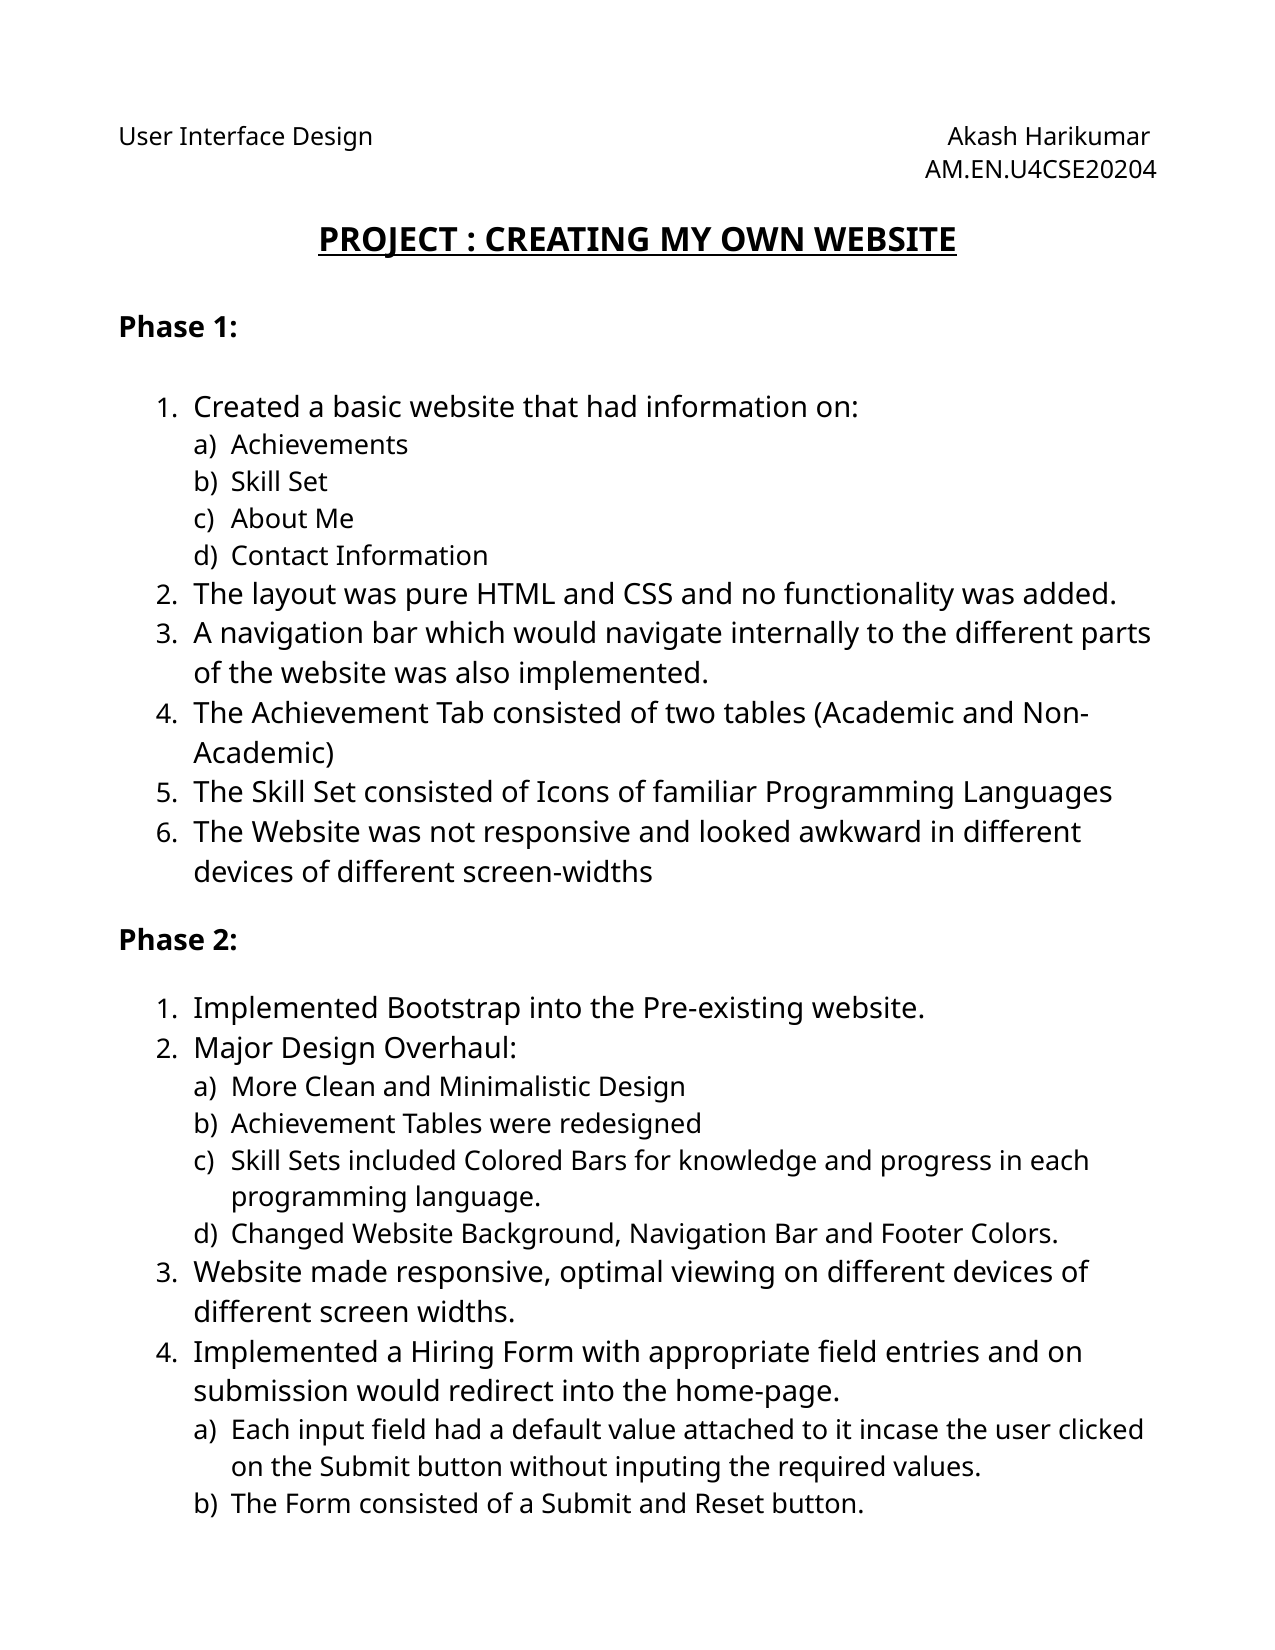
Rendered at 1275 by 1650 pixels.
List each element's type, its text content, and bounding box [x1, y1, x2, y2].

list Each input field had a default value attached to it incase the user clicked on the Submit button without inputing the required values. [193, 1410, 1157, 1484]
list The Website was not responsive and looked awkward in different devices of different screen-widths [156, 811, 1157, 891]
list Achievements [193, 426, 1157, 462]
list Contact Information [193, 536, 1157, 573]
list Website made responsive, optimal viewing on different devices of different screen widths. [156, 1252, 1157, 1331]
list The Skill Set consisted of Icons of familiar Programming Languages [156, 772, 1157, 811]
list Skill Sets included Colored Bars for knowledge and progress in each programming language. [193, 1141, 1157, 1215]
text PROJECT : CREATING MY OWN WEBSITE [118, 216, 1157, 261]
list The layout was pure HTML and CSS and no functionality was added. [156, 573, 1157, 613]
list Major Design Overhaul: [156, 1027, 1157, 1067]
list Implemented Bootstrap into the Pre-existing website. [156, 988, 1157, 1027]
text Phase 2: [118, 919, 1157, 959]
list The Achievement Tab consisted of two tables (Academic and Non-Academic) [156, 692, 1157, 772]
list A navigation bar which would navigate internally to the different parts of the website was also implemented. [156, 613, 1157, 692]
list Changed Website Background, Navigation Bar and Footer Colors. [193, 1215, 1157, 1252]
list Created a basic website that had information on: [156, 386, 1157, 426]
list About Me [193, 499, 1157, 536]
list Skill Set [193, 462, 1157, 499]
list More Clean and Minimalistic Design [193, 1067, 1157, 1104]
list Implemented a Hiring Form with appropriate field entries and on submission would redirect into the home-page. [156, 1331, 1157, 1410]
list The Form consisted of a Submit and Reset button. [193, 1484, 1157, 1521]
list Achievement Tables were redesigned [193, 1104, 1157, 1141]
text Phase 1: [118, 307, 1157, 346]
